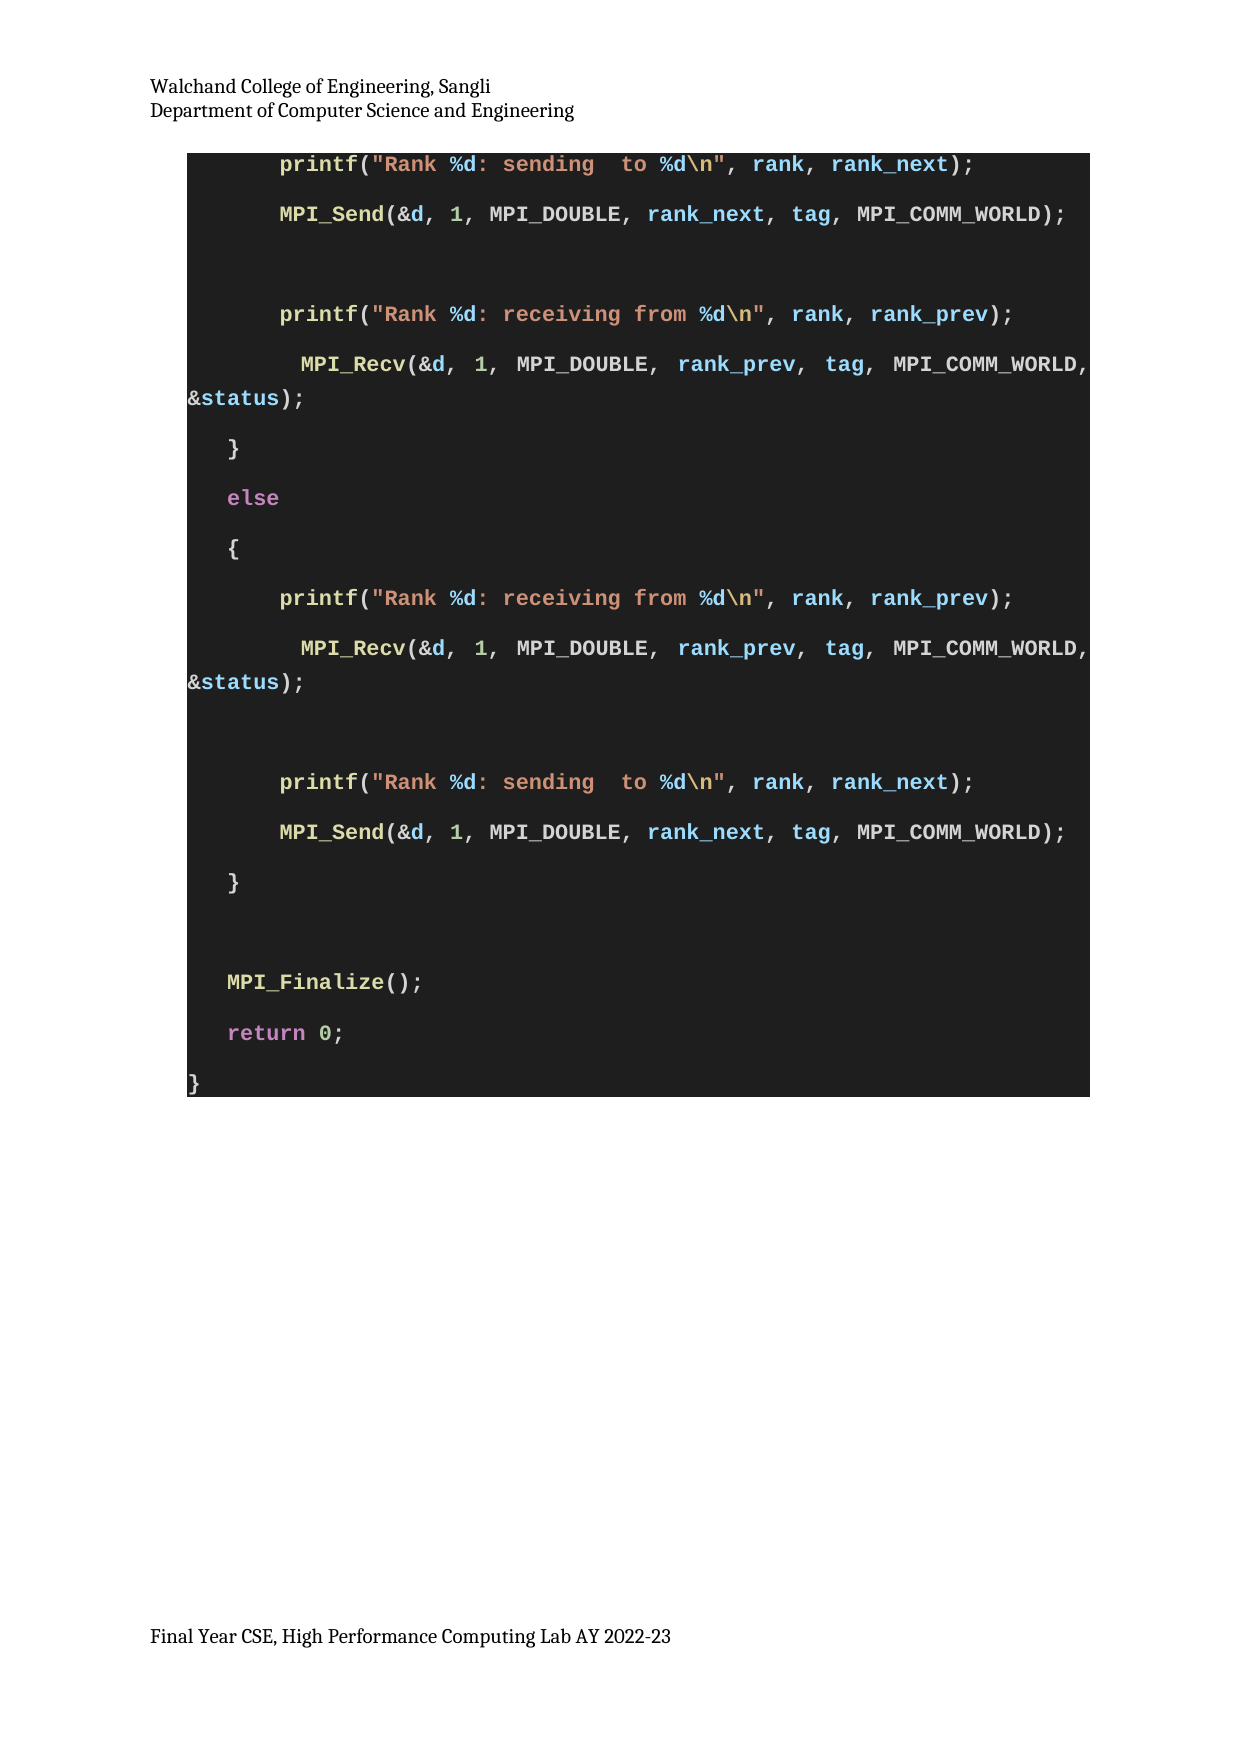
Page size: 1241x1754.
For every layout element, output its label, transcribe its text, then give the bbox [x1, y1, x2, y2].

text MPI_Recv(&d, 1, MPI_DOUBLE, rank_prev, tag, MPI_COMM_WORLD, &status); [187, 353, 1090, 412]
text printf("Rank %d: receiving from %d\n", rank, rank_prev); [187, 303, 1090, 328]
text MPI_Recv(&d, 1, MPI_DOUBLE, rank_prev, tag, MPI_COMM_WORLD, &status); [187, 637, 1090, 696]
text MPI_Send(&d, 1, MPI_DOUBLE, rank_next, tag, MPI_COMM_WORLD); [187, 203, 1090, 228]
text printf("Rank %d: sending to %d\n", rank, rank_next); [187, 153, 1090, 178]
text printf("Rank %d: receiving from %d\n", rank, rank_prev); [187, 587, 1090, 612]
text else [187, 487, 1090, 512]
text printf("Rank %d: sending to %d\n", rank, rank_next); [187, 771, 1090, 796]
text } [187, 437, 1090, 462]
text return 0; [187, 1022, 1090, 1046]
text } [187, 871, 1090, 896]
text { [187, 537, 1090, 562]
text } [187, 1072, 1090, 1097]
text MPI_Send(&d, 1, MPI_DOUBLE, rank_next, tag, MPI_COMM_WORLD); [187, 821, 1090, 846]
text MPI_Finalize(); [187, 972, 1090, 996]
